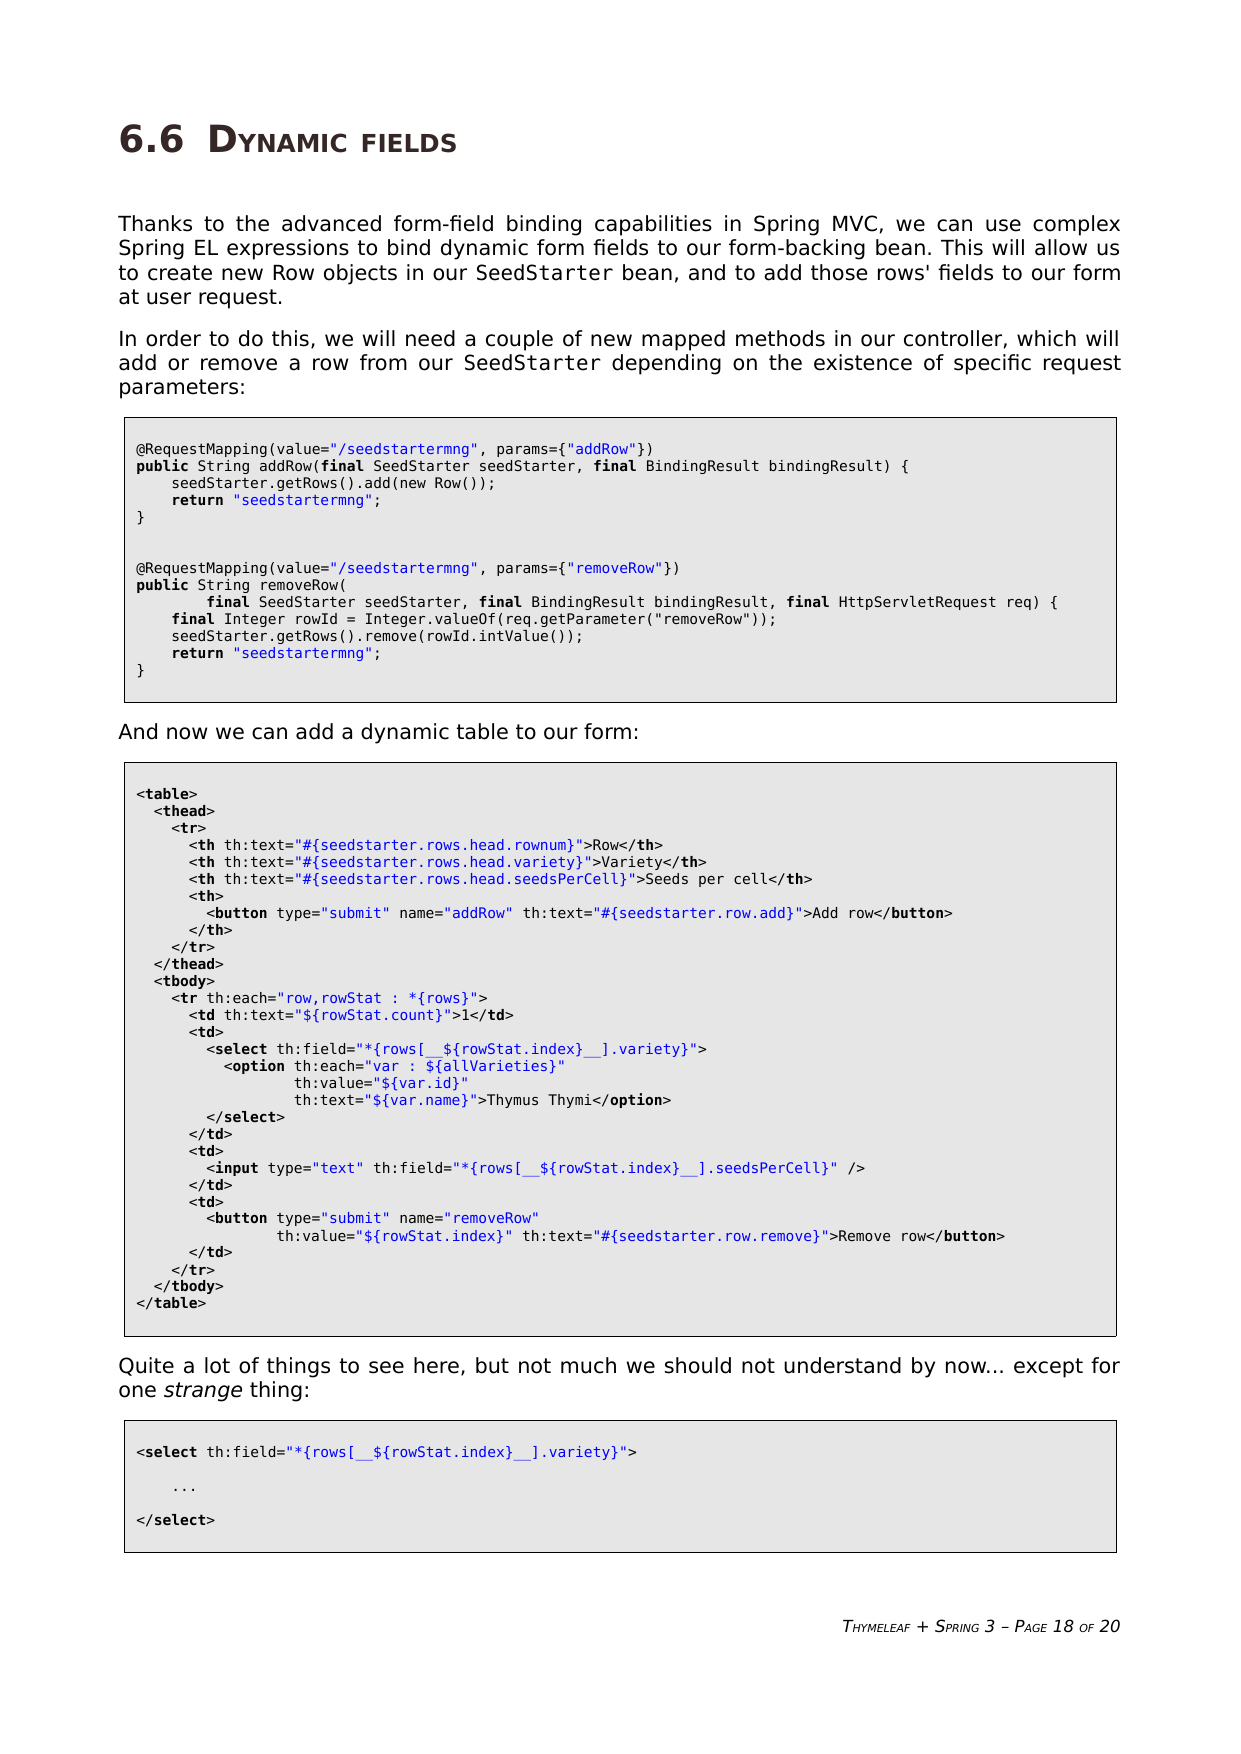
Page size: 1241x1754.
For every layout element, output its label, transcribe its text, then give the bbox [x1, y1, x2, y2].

text Thanks to the advanced form-field binding capabilities in Spring MVC, we can use complex Spring EL expressions to bind dynamic form fields to our form-backing bean. This will allow us to create new Row objects in our SeedStarter bean, and to add those rows' fields to our form at user request. [118, 212, 1122, 309]
text And now we can add a dynamic table to our form: [118, 720, 1122, 744]
text In order to do this, we will need a couple of new mapped methods in our controller, which will add or remove a row from our SeedStarter depending on the existence of specific request parameters: [118, 327, 1122, 399]
text @RequestMapping(value="/seedstartermng", params={"addRow"}) public String addRow(final SeedStarter seedStarter, final BindingResult bindingResult) { seedStarter.getRows().add(new Row()); return "seedstartermng"; } @RequestMapping(value="/seedstartermng", params={"removeRow"}) public String removeRow( final SeedStarter seedStarter, final BindingResult bindingResult, final HttpServletRequest req) { final Integer rowId = Integer.valueOf(req.getParameter("removeRow")); seedStarter.getRows().remove(rowId.intValue()); return "seedstartermng"; } [125, 418, 1116, 702]
text <table> <thead> <tr> <th th:text="#{seedstarter.rows.head.rownum}">Row</th> <th th:text="#{seedstarter.rows.head.variety}">Variety</th> <th th:text="#{seedstarter.rows.head.seedsPerCell}">Seeds per cell</th> <th> <button type="submit" name="addRow" th:text="#{seedstarter.row.add}">Add row</button> </th> </tr> </thead> <tbody> <tr th:each="row,rowStat : *{rows}"> <td th:text="${rowStat.count}">1</td> <td> <select th:field="*{rows[__${rowStat.index}__].variety}"> <option th:each="var : ${allVarieties}" th:value="${var.id}" th:text="${var.name}">Thymus Thymi</option> </select> </td> <td> <input type="text" th:field="*{rows[__${rowStat.index}__].seedsPerCell}" /> </td> <td> <button type="submit" name="removeRow" th:value="${rowStat.index}" th:text="#{seedstarter.row.remove}">Remove row</button> </td> </tr> </tbody> </table> [125, 763, 1116, 1336]
subtitle Dynamic fields [118, 118, 1122, 162]
text Quite a lot of things to see here, but not much we should not understand by now... except for one strange thing: [118, 1354, 1122, 1402]
text <select th:field="*{rows[__${rowStat.index}__].variety}"> ... </select> [125, 1421, 1116, 1552]
